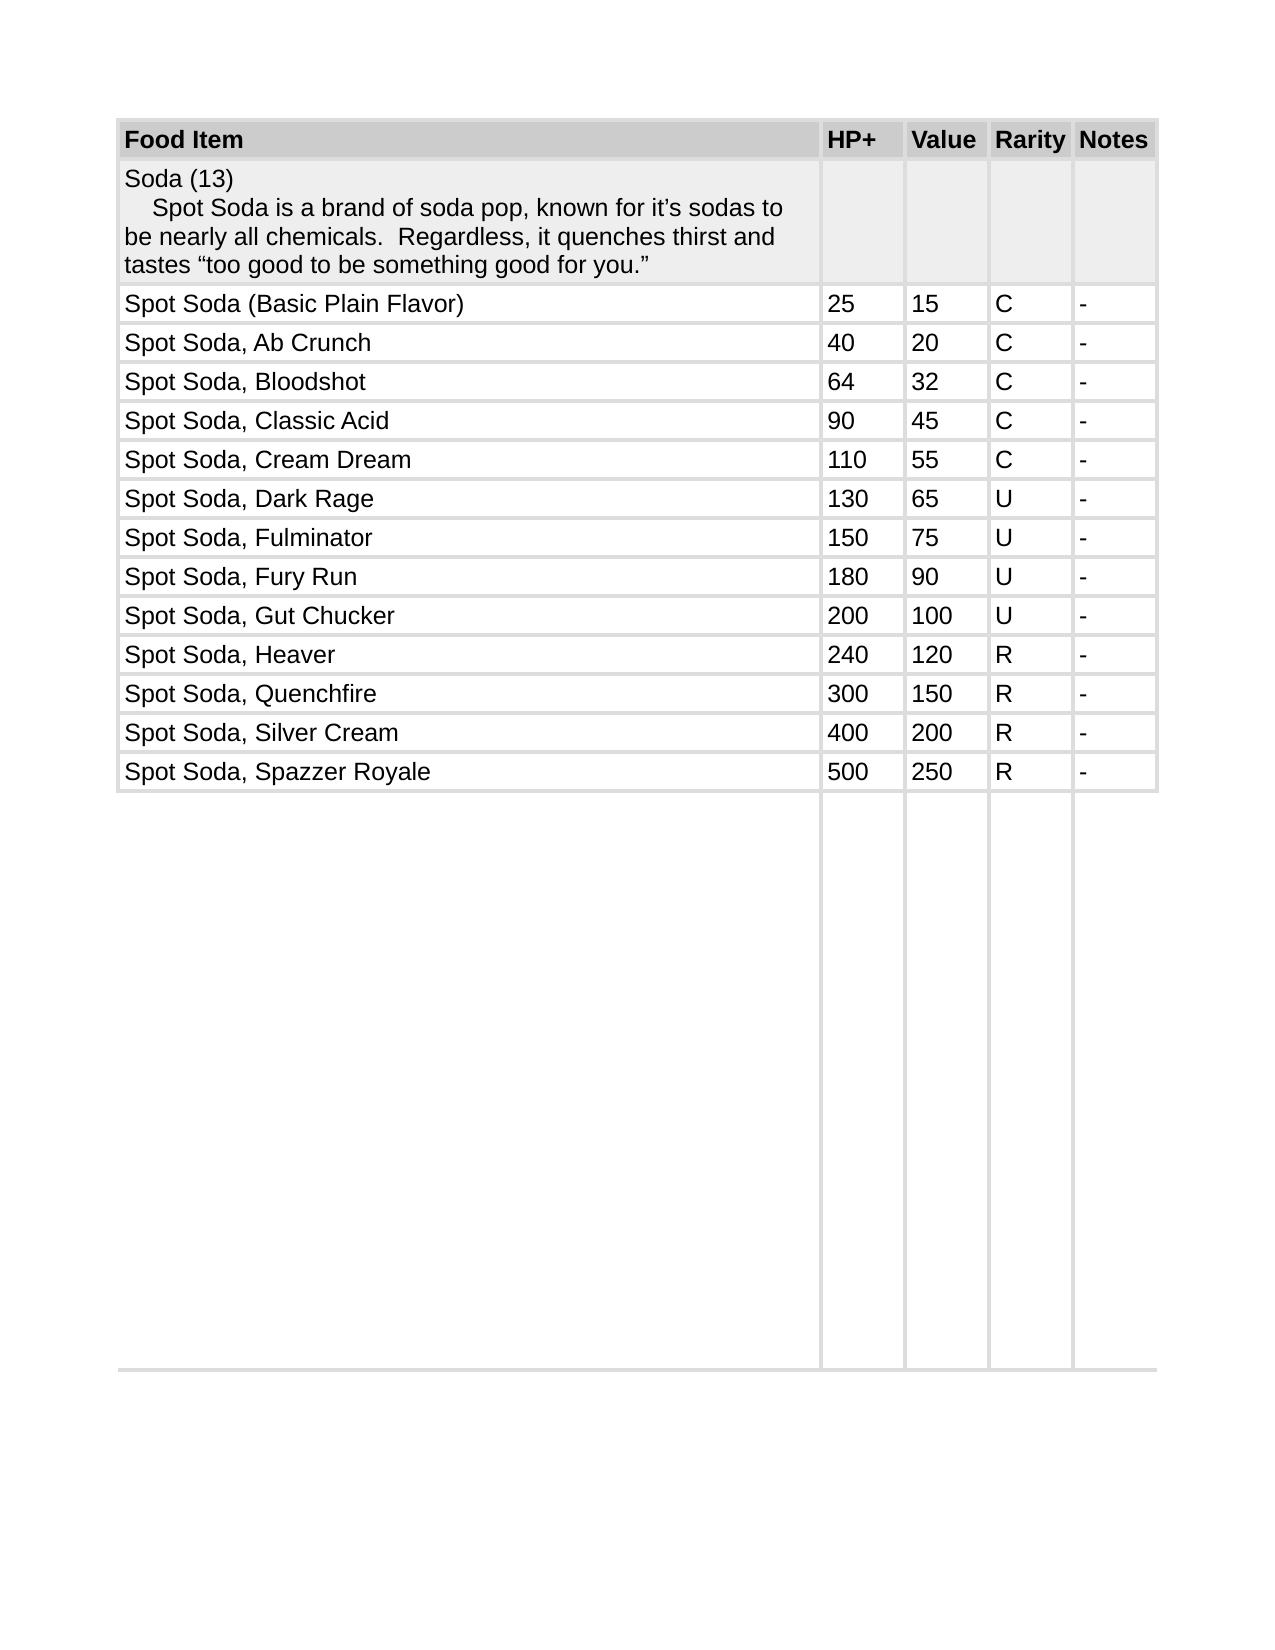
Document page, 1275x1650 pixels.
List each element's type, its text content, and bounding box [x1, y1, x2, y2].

table_cell Spot Soda, Silver Cream [120, 715, 819, 750]
table_cell - [1075, 676, 1155, 711]
table_cell 150 [823, 520, 903, 555]
table_header HP+ [823, 122, 903, 157]
table_cell C [991, 442, 1071, 477]
table_cell R [991, 676, 1071, 711]
table_cell - [1075, 754, 1155, 789]
table_cell - [1075, 442, 1155, 477]
table_cell [823, 793, 903, 1368]
table_cell 300 [823, 676, 903, 711]
table_cell [1075, 793, 1157, 1368]
table_cell Spot Soda, Classic Acid [120, 403, 819, 438]
table_cell [991, 793, 1071, 1368]
table_cell 65 [907, 481, 987, 516]
table_cell Spot Soda, Ab Crunch [120, 325, 819, 360]
table_cell Spot Soda, Heaver [120, 637, 819, 672]
table_cell U [991, 481, 1071, 516]
table_cell - [1075, 325, 1155, 360]
table_cell 150 [907, 676, 987, 711]
table_cell 240 [823, 637, 903, 672]
table_cell C [991, 403, 1071, 438]
table_cell 100 [907, 598, 987, 633]
table_cell R [991, 754, 1071, 789]
table_cell U [991, 598, 1071, 633]
table_cell 130 [823, 481, 903, 516]
table_cell 40 [823, 325, 903, 360]
table_cell [118, 793, 819, 1368]
table_cell [823, 161, 903, 282]
table_cell 250 [907, 754, 987, 789]
table_cell C [991, 364, 1071, 399]
table_cell Spot Soda, Spazzer Royale [120, 754, 819, 789]
table_cell Spot Soda, Gut Chucker [120, 598, 819, 633]
table_cell 200 [823, 598, 903, 633]
table_cell - [1075, 559, 1155, 594]
table_cell Spot Soda, Fury Run [120, 559, 819, 594]
table_cell 90 [823, 403, 903, 438]
table_cell [907, 161, 987, 282]
table_cell - [1075, 598, 1155, 633]
table_cell 32 [907, 364, 987, 399]
table_header Notes [1075, 122, 1155, 157]
table_cell C [991, 325, 1071, 360]
table_cell U [991, 559, 1071, 594]
table_cell 180 [823, 559, 903, 594]
table_cell Spot Soda, Dark Rage [120, 481, 819, 516]
table_cell 20 [907, 325, 987, 360]
table_cell - [1075, 481, 1155, 516]
table_cell - [1075, 403, 1155, 438]
table_cell R [991, 715, 1071, 750]
table_cell - [1075, 520, 1155, 555]
table_cell C [991, 286, 1071, 321]
table_cell [1075, 161, 1155, 282]
table_cell - [1075, 715, 1155, 750]
table_cell 400 [823, 715, 903, 750]
table_cell 55 [907, 442, 987, 477]
table_cell 45 [907, 403, 987, 438]
table_cell Spot Soda, Cream Dream [120, 442, 819, 477]
table_cell 90 [907, 559, 987, 594]
table_cell 120 [907, 637, 987, 672]
table_cell Spot Soda, Bloodshot [120, 364, 819, 399]
table_cell Spot Soda (Basic Plain Flavor) [120, 286, 819, 321]
table_header Rarity [991, 122, 1071, 157]
table_cell Spot Soda, Fulminator [120, 520, 819, 555]
table_cell 75 [907, 520, 987, 555]
table_cell U [991, 520, 1071, 555]
table_cell - [1075, 286, 1155, 321]
table_cell 200 [907, 715, 987, 750]
table_header Value [907, 122, 987, 157]
table_cell 15 [907, 286, 987, 321]
table_header Food Item [120, 122, 819, 157]
table_cell Soda (13) Spot Soda is a brand of soda pop, known for it’s sodas to be nearly all chemicals. Regardless, it quenches thirst and tastes “too good to be something good for you.” [120, 161, 819, 282]
table_cell R [991, 637, 1071, 672]
table_cell Spot Soda, Quenchfire [120, 676, 819, 711]
table_cell 64 [823, 364, 903, 399]
table_cell - [1075, 637, 1155, 672]
table_cell - [1075, 364, 1155, 399]
table_cell 110 [823, 442, 903, 477]
table_cell 500 [823, 754, 903, 789]
table_cell 25 [823, 286, 903, 321]
table_cell [991, 161, 1071, 282]
table_cell [907, 793, 987, 1368]
